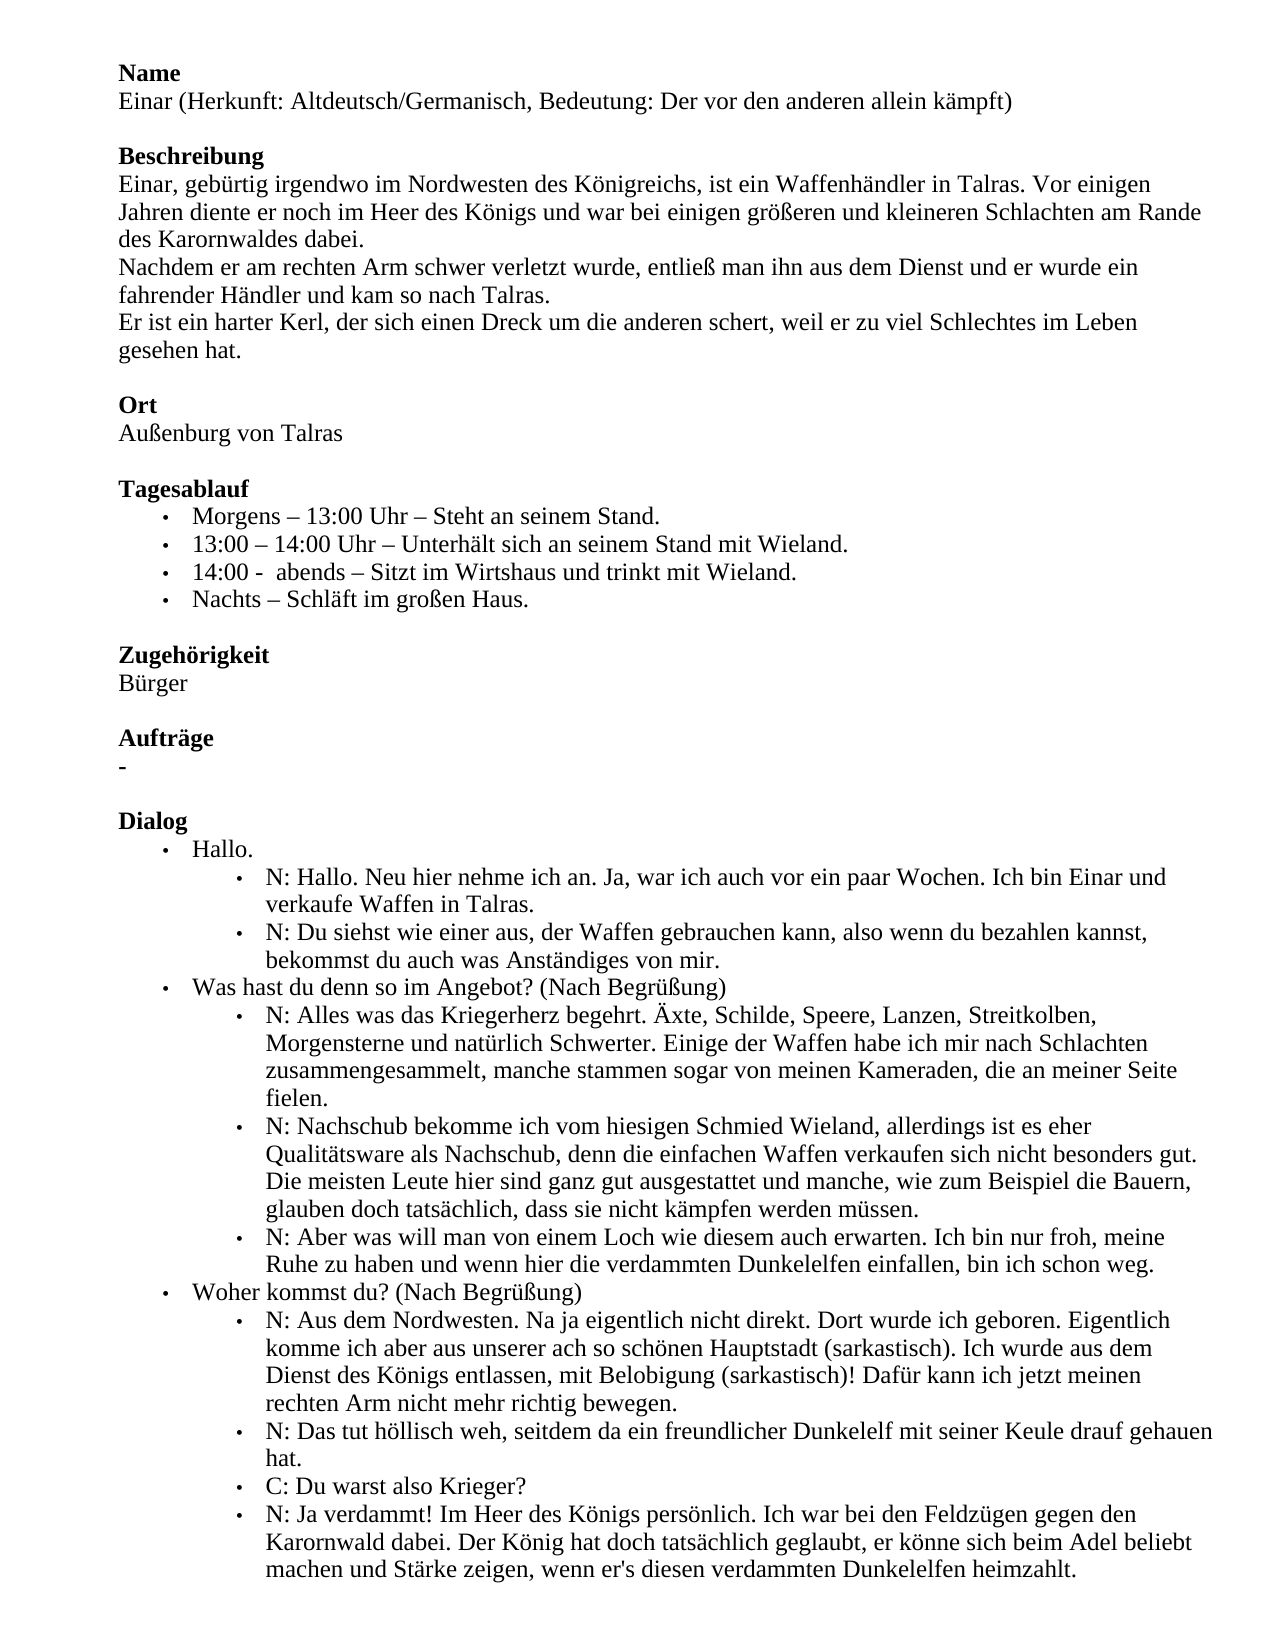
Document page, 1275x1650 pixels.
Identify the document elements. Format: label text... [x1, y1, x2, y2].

text Außenburg von Talras [118, 419, 1216, 447]
list N: Aber was will man von einem Loch wie diesem auch erwarten. Ich bin nur froh, meine Ruhe zu haben und wenn hier die verdammten Dunkelelfen einfallen, bin ich schon weg. [236, 1223, 1216, 1278]
list Hallo. [162, 835, 1216, 863]
text Tagesablauf [118, 475, 1216, 502]
text Aufträge [118, 724, 1216, 752]
list N: Aus dem Nordwesten. Na ja eigentlich nicht direkt. Dort wurde ich geboren. Eigentlich komme ich aber aus unserer ach so schönen Hauptstadt (sarkastisch). Ich wurde aus dem Dienst des Königs entlassen, mit Belobigung (sarkastisch)! Dafür kann ich jetzt meinen rechten Arm nicht mehr richtig bewegen. [236, 1306, 1216, 1417]
text Name [118, 59, 1216, 87]
list N: Du siehst wie einer aus, der Waffen gebrauchen kann, also wenn du bezahlen kannst, bekommst du auch was Anständiges von mir. [236, 918, 1216, 973]
list N: Das tut höllisch weh, seitdem da ein freundlicher Dunkelelf mit seiner Keule drauf gehauen hat. [236, 1417, 1216, 1472]
list C: Du warst also Krieger? [236, 1472, 1216, 1500]
text - [118, 752, 1216, 779]
text Bürger [118, 669, 1216, 696]
list Nachts – Schläft im großen Haus. [162, 586, 1216, 613]
text Zugehörigkeit [118, 641, 1216, 669]
list N: Alles was das Kriegerherz begehrt. Äxte, Schilde, Speere, Lanzen, Streitkolben, Morgensterne und natürlich Schwerter. Einige der Waffen habe ich mir nach Schlachten zusammengesammelt, manche stammen sogar von meinen Kameraden, die an meiner Seite fielen. [236, 1001, 1216, 1112]
text Beschreibung [118, 142, 1216, 170]
text Einar, gebürtig irgendwo im Nordwesten des Königreichs, ist ein Waffenhändler in Talras. Vor einigen Jahren diente er noch im Heer des Königs und war bei einigen größeren und kleineren Schlachten am Rande des Karornwaldes dabei. [118, 170, 1216, 253]
text Einar (Herkunft: Altdeutsch/Germanisch, Bedeutung: Der vor den anderen allein kämpft) [118, 87, 1216, 114]
text Dialog [118, 807, 1216, 835]
list N: Hallo. Neu hier nehme ich an. Ja, war ich auch vor ein paar Wochen. Ich bin Einar und verkaufe Waffen in Talras. [236, 863, 1216, 918]
list Was hast du denn so im Angebot? (Nach Begrüßung) [162, 973, 1216, 1001]
list N: Nachschub bekomme ich vom hiesigen Schmied Wieland, allerdings ist es eher Qualitätsware als Nachschub, denn die einfachen Waffen verkaufen sich nicht besonders gut. Die meisten Leute hier sind ganz gut ausgestattet und manche, wie zum Beispiel die Bauern, glauben doch tatsächlich, dass sie nicht kämpfen werden müssen. [236, 1112, 1216, 1223]
text Nachdem er am rechten Arm schwer verletzt wurde, entließ man ihn aus dem Dienst und er wurde ein fahrender Händler und kam so nach Talras. [118, 253, 1216, 308]
list 13:00 – 14:00 Uhr – Unterhält sich an seinem Stand mit Wieland. [162, 530, 1216, 558]
text Er ist ein harter Kerl, der sich einen Dreck um die anderen schert, weil er zu viel Schlechtes im Leben gesehen hat. [118, 308, 1216, 364]
list N: Ja verdammt! Im Heer des Königs persönlich. Ich war bei den Feldzügen gegen den Karornwald dabei. Der König hat doch tatsächlich geglaubt, er könne sich beim Adel beliebt machen und Stärke zeigen, wenn er's diesen verdammten Dunkelelfen heimzahlt. [236, 1500, 1216, 1583]
list Morgens – 13:00 Uhr – Steht an seinem Stand. [162, 502, 1216, 530]
list Woher kommst du? (Nach Begrüßung) [162, 1278, 1216, 1306]
list 14:00 - abends – Sitzt im Wirtshaus und trinkt mit Wieland. [162, 558, 1216, 586]
text Ort [118, 392, 1216, 419]
